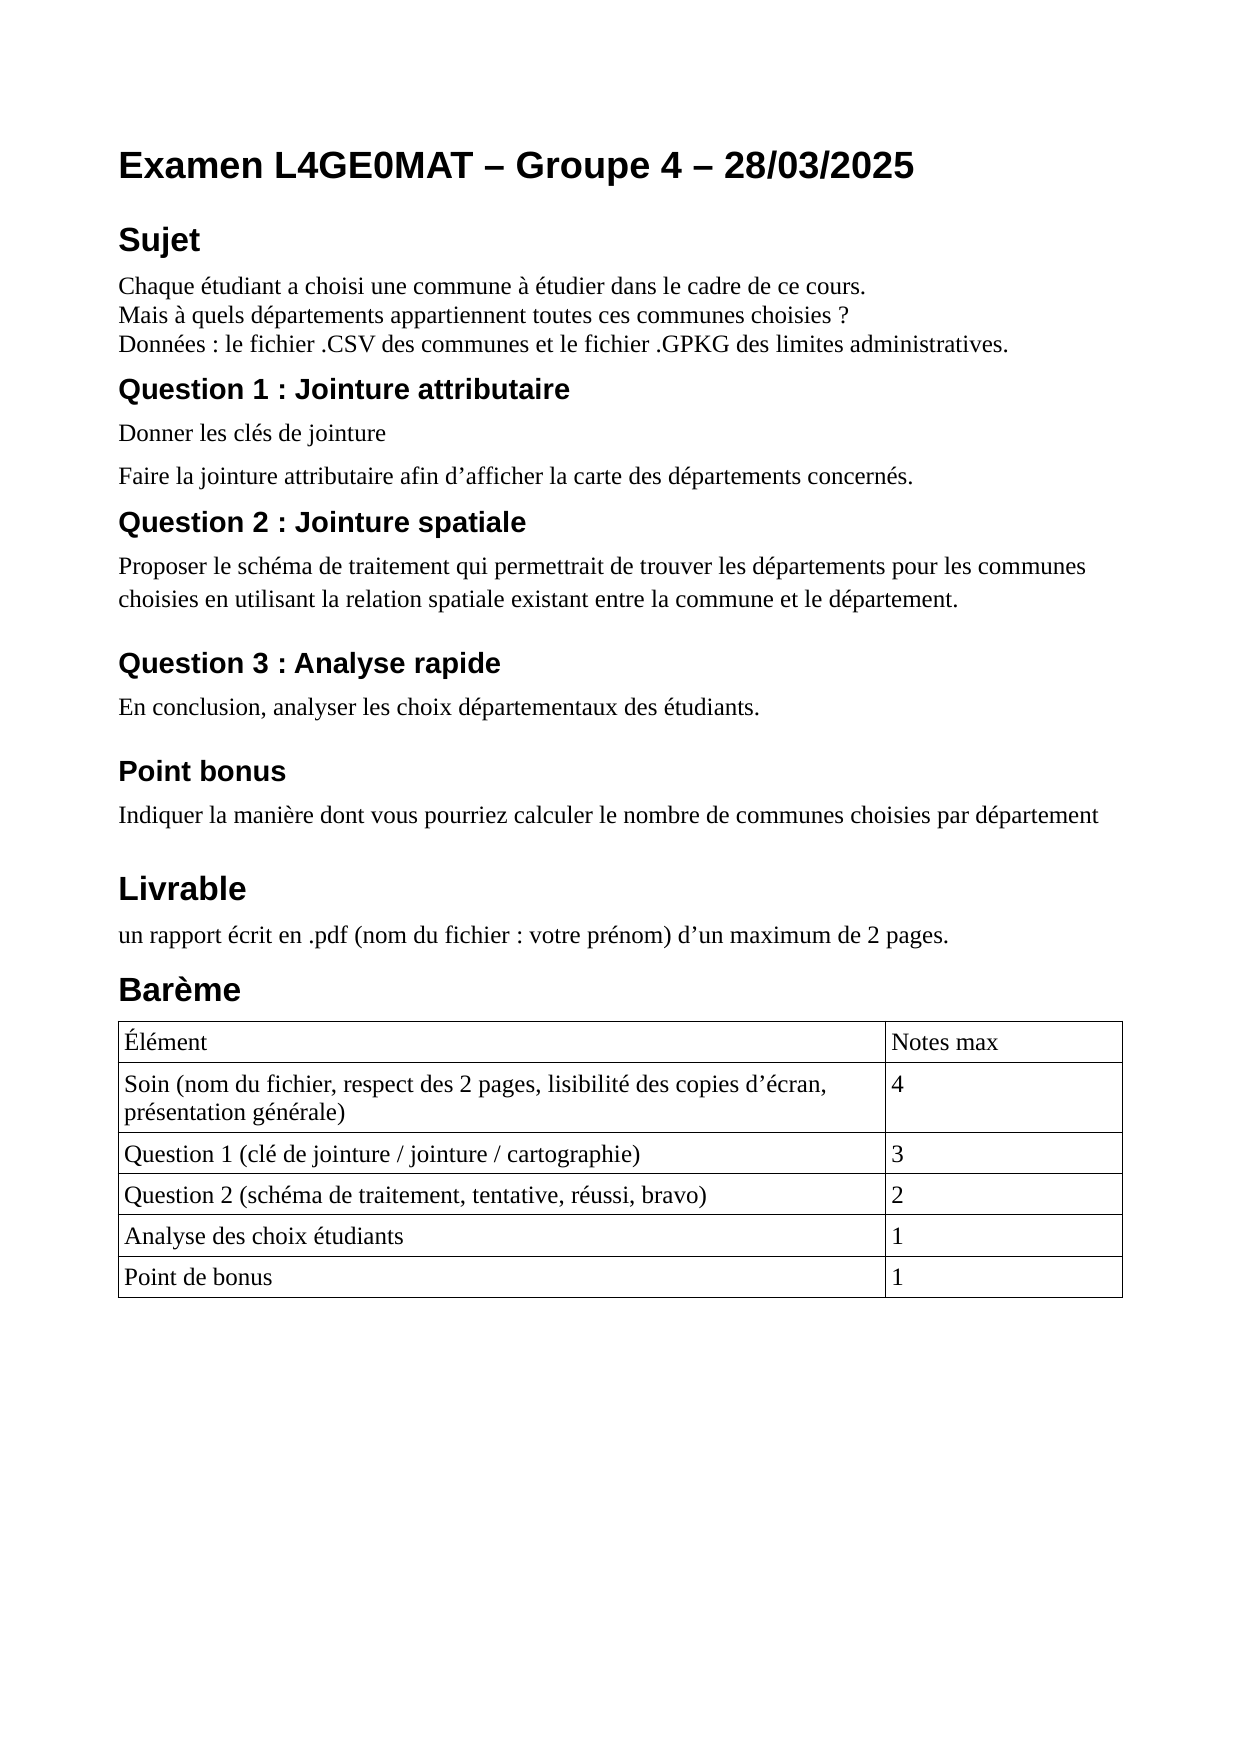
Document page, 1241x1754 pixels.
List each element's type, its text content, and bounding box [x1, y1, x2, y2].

table_cell Question 1 (clé de jointure / jointure / cartographie) [119, 1133, 885, 1173]
text Donner les clés de jointure [118, 418, 1122, 447]
table_cell Soin (nom du fichier, respect des 2 pages, lisibilité des copies d’écran, présentation générale) [119, 1063, 885, 1132]
subtitle Question 1 : Jointure attributaire [118, 372, 1122, 406]
table_cell 1 [886, 1257, 1122, 1297]
subtitle Sujet [118, 220, 1122, 259]
subtitle Point bonus [118, 754, 1122, 788]
text Indiquer la manière dont vous pourriez calculer le nombre de communes choisies par département [118, 800, 1122, 829]
table_cell 3 [886, 1133, 1122, 1173]
subtitle Question 3 : Analyse rapide [118, 646, 1122, 679]
text Faire la jointure attributaire afin d’afficher la carte des départements concernés. [118, 461, 1122, 490]
table_cell Analyse des choix étudiants [119, 1215, 885, 1256]
text Chaque étudiant a choisi une commune à étudier dans le cadre de ce cours. [118, 271, 1122, 300]
table_cell 4 [886, 1063, 1122, 1132]
subtitle Barème [118, 969, 1122, 1008]
text Proposer le schéma de traitement qui permettrait de trouver les départements pour les communes choisies en utilisant la relation spatiale existant entre la commune et le département. [118, 551, 1122, 613]
text En conclusion, analyser les choix départementaux des étudiants. [118, 692, 1122, 721]
table_header Notes max [886, 1022, 1122, 1062]
subtitle Examen L4GE0MAT – Groupe 4 – 28/03/2025 [118, 143, 1122, 187]
table_cell Point de bonus [119, 1257, 885, 1297]
table_cell 2 [886, 1174, 1122, 1214]
subtitle Livrable [118, 869, 1122, 907]
text Mais à quels départements appartiennent toutes ces communes choisies ? [118, 300, 1122, 329]
text un rapport écrit en .pdf (nom du fichier : votre prénom) d’un maximum de 2 pages. [118, 920, 1122, 949]
table_cell Question 2 (schéma de traitement, tentative, réussi, bravo) [119, 1174, 885, 1214]
text Données : le fichier .CSV des communes et le fichier .GPKG des limites administratives. [118, 329, 1122, 357]
subtitle Question 2 : Jointure spatiale [118, 505, 1122, 538]
table_header Élément [119, 1022, 885, 1062]
table_cell 1 [886, 1215, 1122, 1256]
